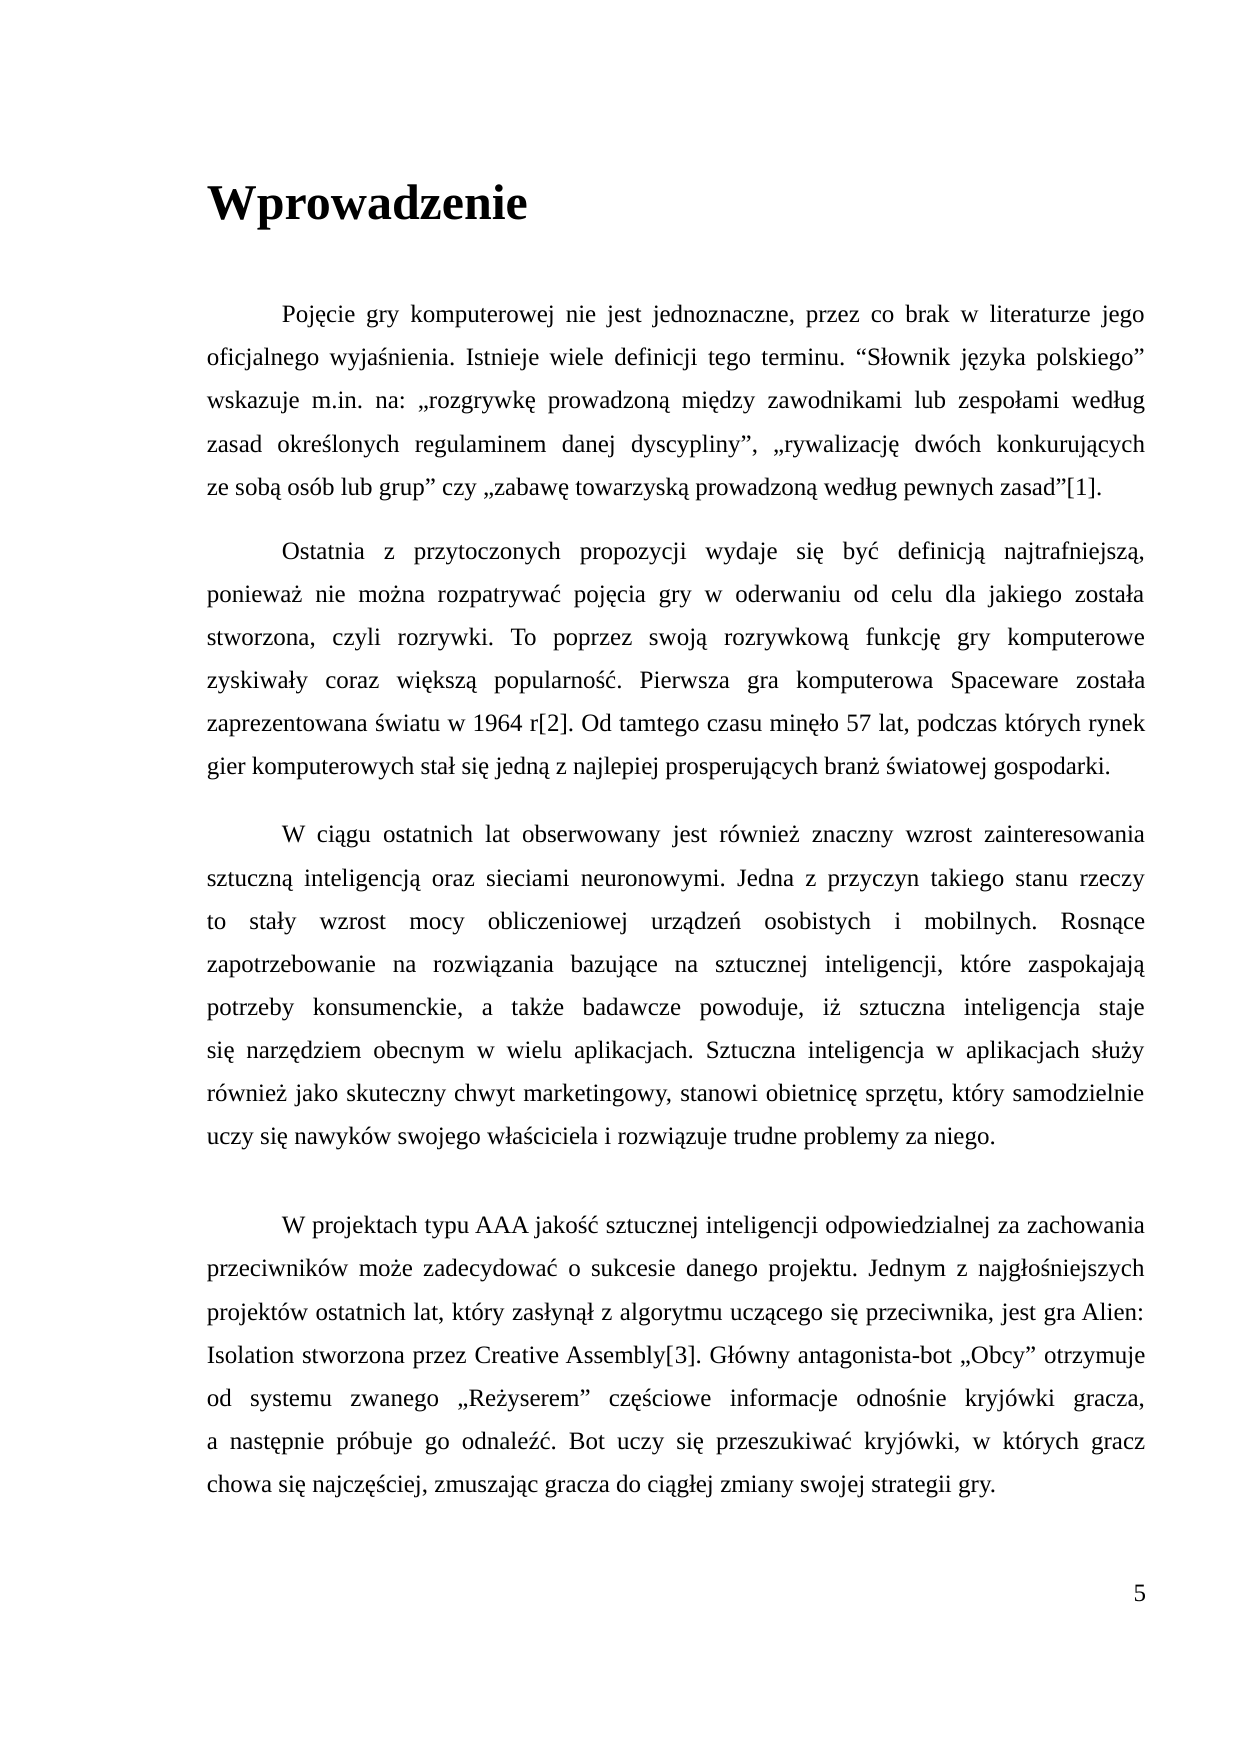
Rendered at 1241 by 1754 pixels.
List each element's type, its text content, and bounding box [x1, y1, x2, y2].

text W projektach typu AAA jakość sztucznej inteligencji odpowiedzialnej za zachowania przeciwników może zadecydować o sukcesie danego projektu. Jednym z najgłośniejszych projektów ostatnich lat, który zasłynął z algorytmu uczącego się przeciwnika, jest gra Alien: Isolation stworzona przez Creative Assembly[]. Główny antagonista-bot „Obcy” otrzymuje od systemu zwanego „Reżyserem” częściowe informacje odnośnie kryjówki gracza, a następnie próbuje go odnaleźć. Bot uczy się przeszukiwać kryjówki, w których gracz chowa się najczęściej, zmuszając gracza do ciągłej zmiany swojej strategii gry. [207, 1210, 1146, 1498]
text Ostatnia z przytoczonych propozycji wydaje się być definicją najtrafniejszą, ponieważ nie można rozpatrywać pojęcia gry w oderwaniu od celu dla jakiego została stworzona, czyli rozrywki. To poprzez swoją rozrywkową funkcję gry komputerowe zyskiwały coraz większą popularność. Pierwsza gra komputerowa Spaceware została zaprezentowana światu w 1964 r[]. Od tamtego czasu minęło 57 lat, podczas których rynek gier komputerowych stał się jedną z najlepiej prosperujących branż światowej gospodarki. [207, 536, 1146, 780]
text Pojęcie gry komputerowej nie jest jednoznaczne, przez co brak w literaturze jego oficjalnego wyjaśnienia. Istnieje wiele definicji tego terminu. “Słownik języka polskiego” wskazuje m.in. na: „rozgrywkę prowadzoną między zawodnikami lub zespołami według zasad określonych regulaminem danej dyscypliny”, „rywalizację dwóch konkurujących ze sobą osób lub grup” czy „zabawę towarzyską prowadzoną według pewnych zasad”[]. [207, 299, 1146, 501]
text W ciągu ostatnich lat obserwowany jest również znaczny wzrost zainteresowania sztuczną inteligencją oraz sieciami neuronowymi. Jedna z przyczyn takiego stanu rzeczy to stały wzrost mocy obliczeniowej urządzeń osobistych i mobilnych. Rosnące zapotrzebowanie na rozwiązania bazujące na sztucznej inteligencji, które zaspokajają potrzeby konsumenckie, a także badawcze powoduje, iż sztuczna inteligencja staje się narzędziem obecnym w wielu aplikacjach. Sztuczna inteligencja w aplikacjach służy również jako skuteczny chwyt marketingowy, stanowi obietnicę sprzętu, który samodzielnie uczy się nawyków swojego właściciela i rozwiązuje trudne problemy za niego. [207, 819, 1146, 1150]
subtitle Wprowadzenie [207, 173, 1146, 230]
